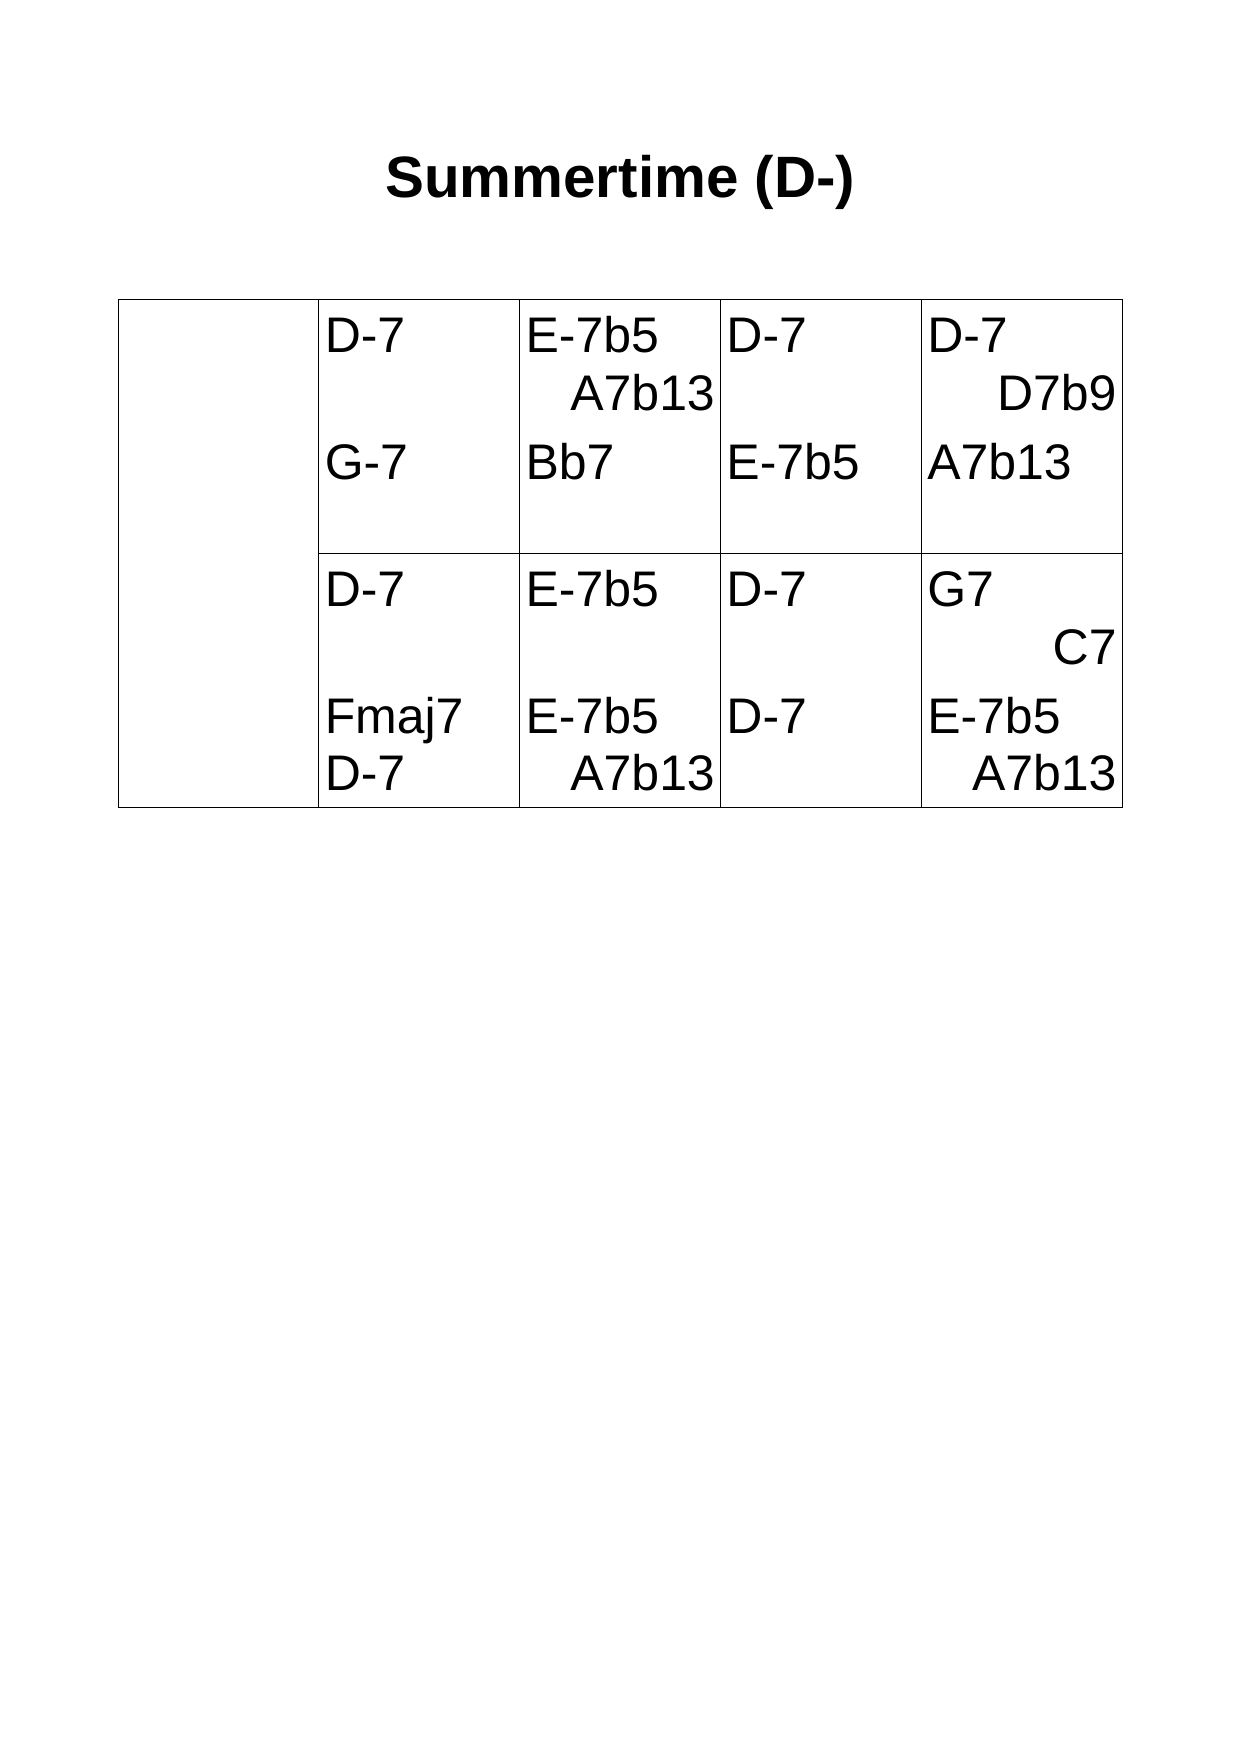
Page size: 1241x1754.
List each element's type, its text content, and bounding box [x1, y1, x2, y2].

table_header D-7 [721, 300, 921, 427]
table_cell [921, 808, 1122, 837]
table_cell D-7 [721, 554, 921, 681]
table_cell [118, 808, 319, 837]
table_header [119, 300, 318, 427]
table_cell [119, 553, 318, 681]
table_cell A7b13 [922, 427, 1122, 553]
table_cell Bb7 [520, 427, 720, 553]
title Summertime (D-) [118, 143, 1122, 210]
table_cell E-7b5 A7b13 [922, 681, 1122, 807]
table_header D-7 [319, 300, 519, 427]
table_cell [520, 808, 720, 837]
table_cell [119, 427, 318, 553]
table_cell E-7b5 [721, 427, 921, 553]
table_cell [720, 808, 921, 837]
table_cell D-7 [721, 681, 921, 807]
table_cell D-7 [319, 554, 519, 681]
table_cell [119, 681, 318, 807]
table_header E-7b5 A7b13 [520, 300, 720, 427]
table_cell G-7 [319, 427, 519, 553]
table_cell G7 C7 [922, 554, 1122, 681]
table_header D-7 D7b9 [922, 300, 1122, 427]
table_cell E-7b5 A7b13 [520, 681, 720, 807]
table_cell [319, 808, 520, 837]
table_cell E-7b5 [520, 554, 720, 681]
table_cell Fmaj7 D-7 [319, 681, 519, 807]
